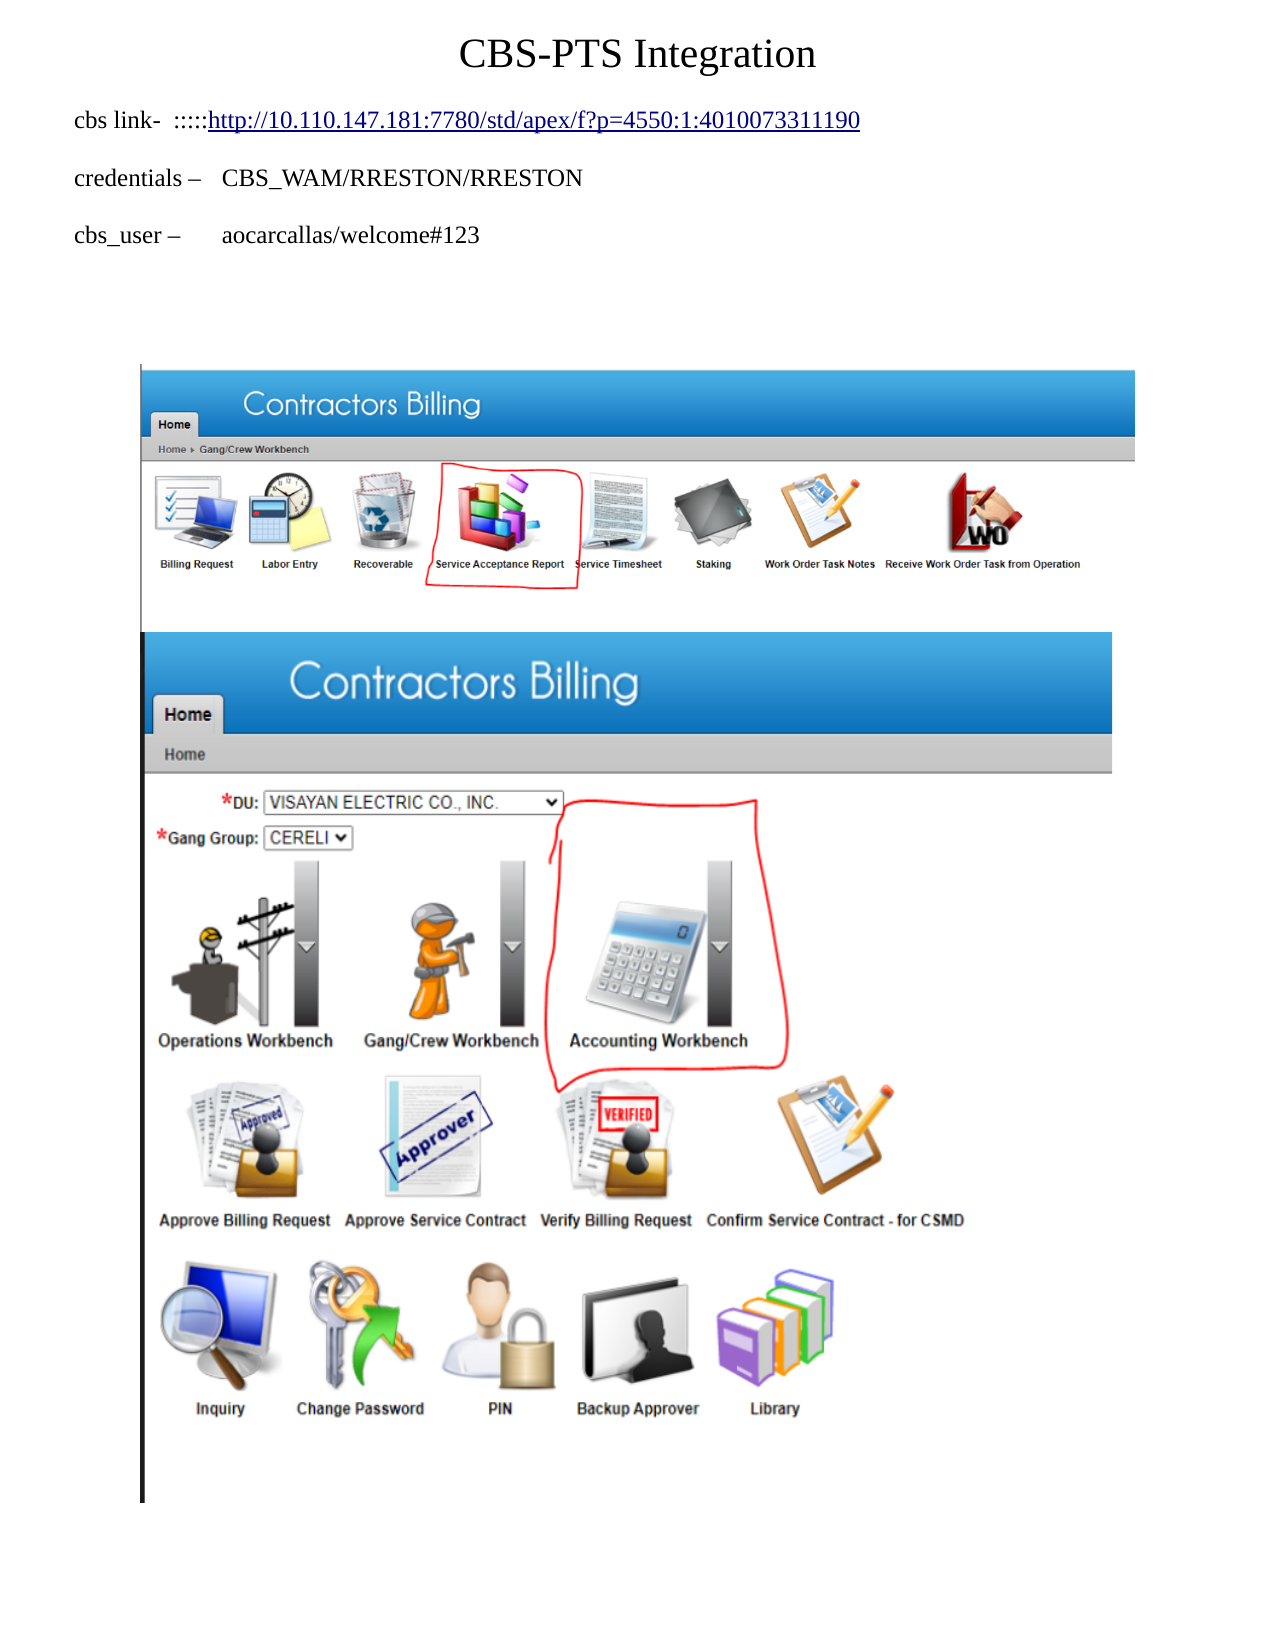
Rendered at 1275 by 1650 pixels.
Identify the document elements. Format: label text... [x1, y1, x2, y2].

text CBS-PTS Integration [0, 29, 1275, 77]
text cbs link- :::::http://10.110.147.181:7780/std/apex/f?p=4550:1:4010073311190 [0, 105, 1275, 134]
text credentials – CBS_WAM/RRESTON/RRESTON [0, 163, 1275, 192]
picture [140, 364, 1135, 1503]
text cbs_user – aocarcallas/welcome#123 [0, 220, 1275, 249]
